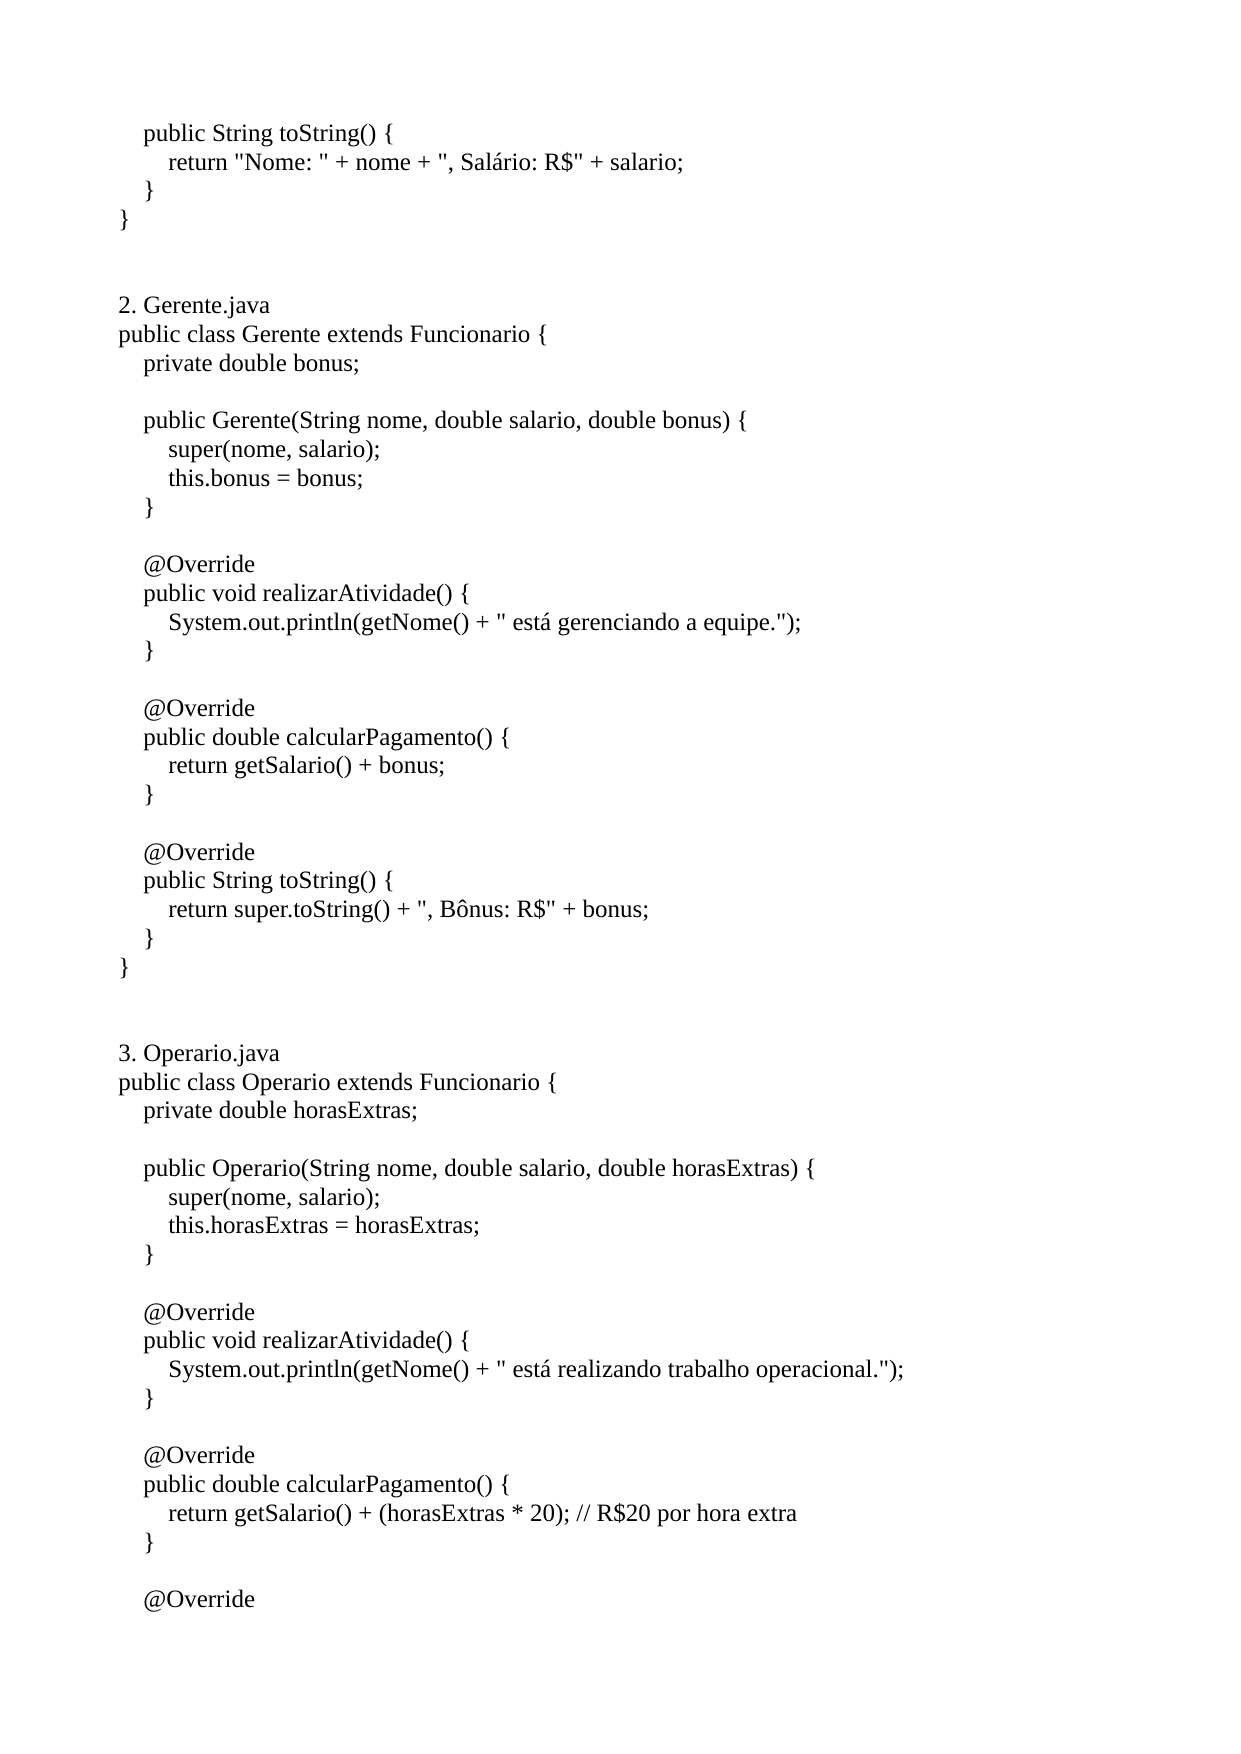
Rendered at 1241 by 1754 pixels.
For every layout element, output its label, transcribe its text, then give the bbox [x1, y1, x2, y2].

text } [118, 779, 1122, 808]
text public double calcularPagamento() { [118, 722, 1122, 751]
text System.out.println(getNome() + " está realizando trabalho operacional."); [118, 1354, 1122, 1383]
text return super.toString() + ", Bônus: R$" + bonus; [118, 894, 1122, 923]
text } [118, 1527, 1122, 1556]
text public void realizarAtividade() { [118, 1326, 1122, 1354]
text super(nome, salario); [118, 1182, 1122, 1211]
text public String toString() { [118, 118, 1122, 147]
text } [118, 636, 1122, 664]
text @Override [118, 1297, 1122, 1326]
text } [118, 204, 1122, 233]
text 3. Operario.java [118, 1038, 1122, 1067]
text 2. Gerente.java [118, 291, 1122, 319]
text public void realizarAtividade() { [118, 578, 1122, 607]
text public Operario(String nome, double salario, double horasExtras) { [118, 1153, 1122, 1182]
text @Override [118, 1584, 1122, 1613]
text return "Nome: " + nome + ", Salário: R$" + salario; [118, 147, 1122, 176]
text this.horasExtras = horasExtras; [118, 1211, 1122, 1239]
text } [118, 492, 1122, 521]
text } [118, 923, 1122, 952]
text private double horasExtras; [118, 1096, 1122, 1124]
text } [118, 176, 1122, 204]
text @Override [118, 549, 1122, 578]
text @Override [118, 1441, 1122, 1469]
text public double calcularPagamento() { [118, 1469, 1122, 1498]
text public class Operario extends Funcionario { [118, 1067, 1122, 1096]
text return getSalario() + (horasExtras * 20); // R$20 por hora extra [118, 1498, 1122, 1527]
text @Override [118, 837, 1122, 866]
text } [118, 952, 1122, 981]
text public String toString() { [118, 866, 1122, 894]
text private double bonus; [118, 348, 1122, 377]
text } [118, 1383, 1122, 1412]
text } [118, 1239, 1122, 1268]
text super(nome, salario); [118, 434, 1122, 463]
text return getSalario() + bonus; [118, 751, 1122, 779]
text System.out.println(getNome() + " está gerenciando a equipe."); [118, 607, 1122, 636]
text public Gerente(String nome, double salario, double bonus) { [118, 406, 1122, 434]
text @Override [118, 693, 1122, 722]
text public class Gerente extends Funcionario { [118, 319, 1122, 348]
text this.bonus = bonus; [118, 463, 1122, 492]
